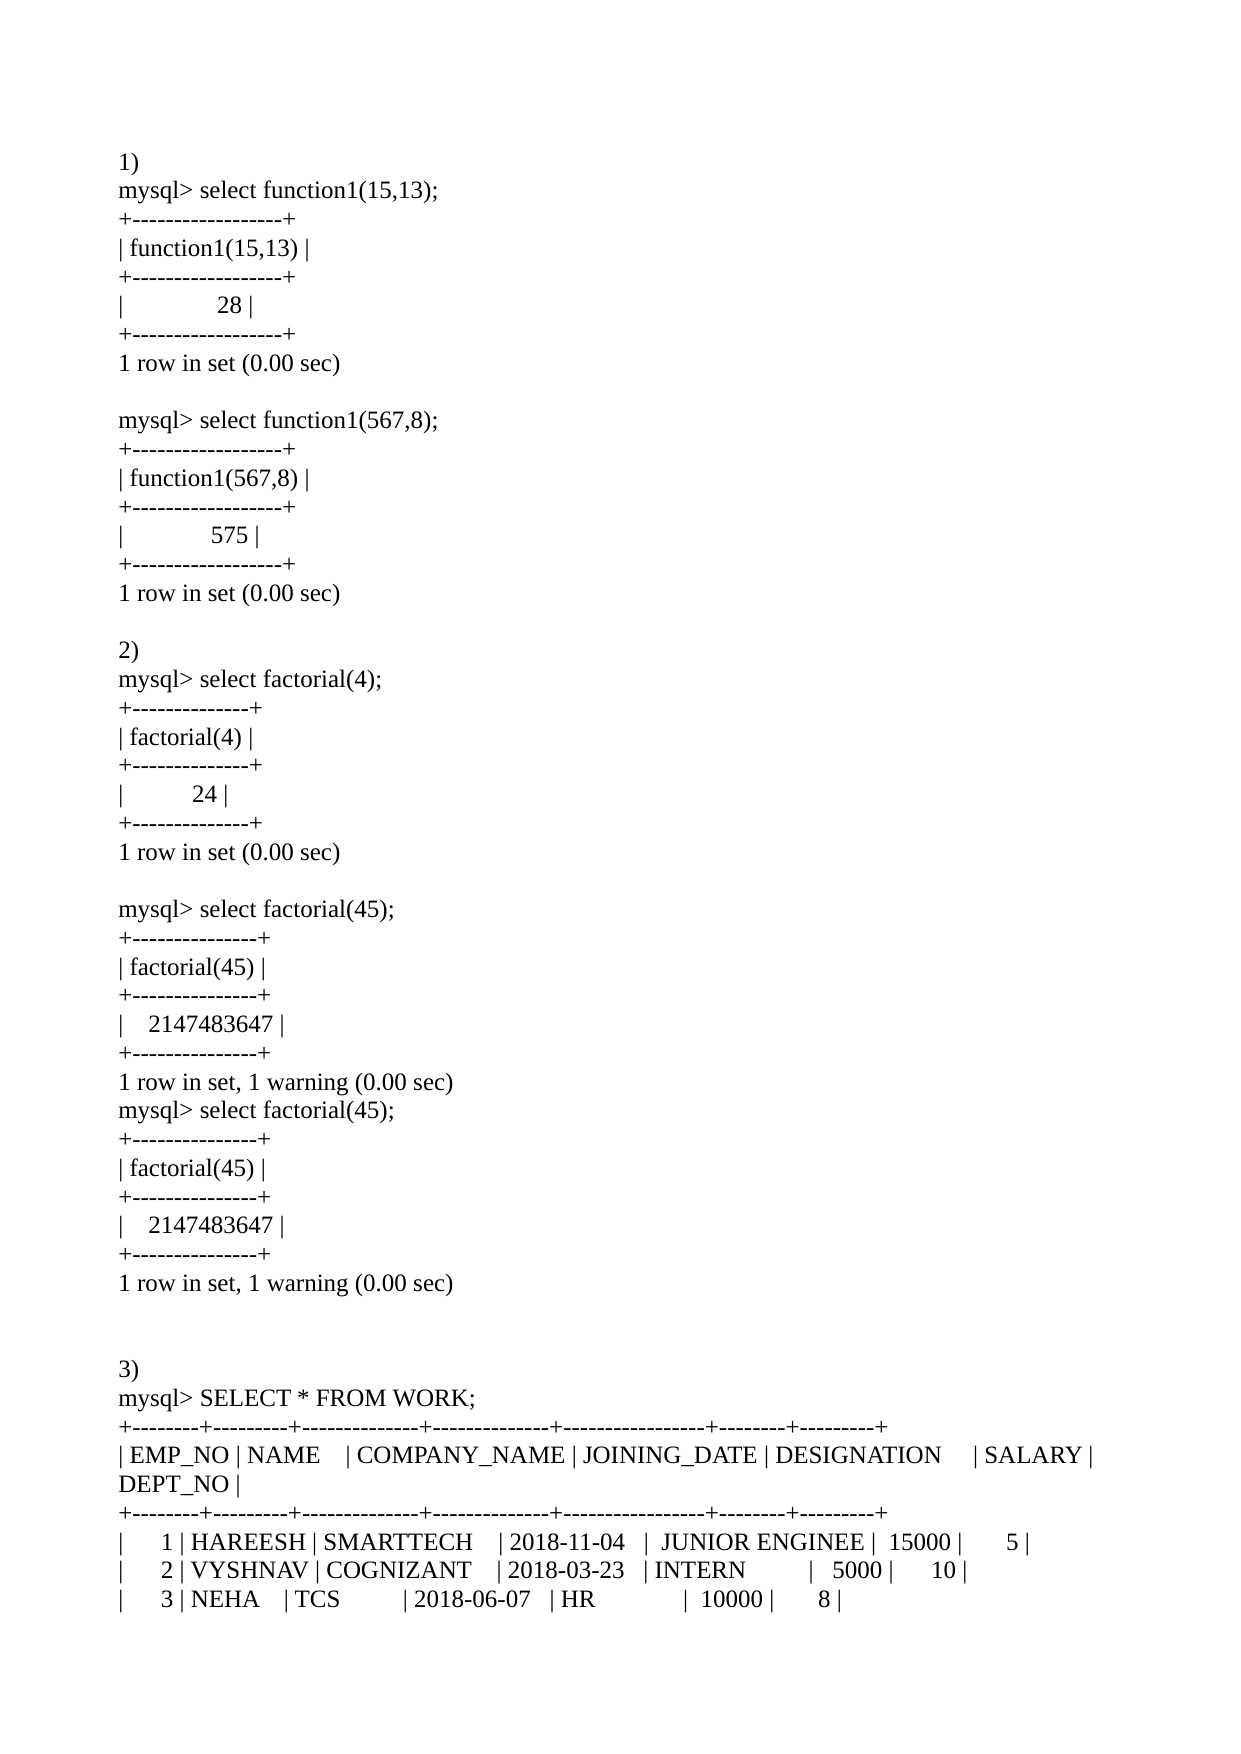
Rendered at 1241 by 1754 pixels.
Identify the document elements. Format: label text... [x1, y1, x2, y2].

text 1 row in set (0.00 sec) [118, 578, 1122, 607]
text mysql> select factorial(45); [118, 894, 1122, 923]
text +---------------+ [118, 1038, 1122, 1067]
text mysql> select factorial(45); [118, 1096, 1122, 1124]
text mysql> select function1(15,13); [118, 176, 1122, 204]
text | EMP_NO | NAME | COMPANY_NAME | JOINING_DATE | DESIGNATION | SALARY | DEPT_NO | [118, 1441, 1122, 1498]
text +---------------+ [118, 923, 1122, 952]
text mysql> SELECT * FROM WORK; [118, 1383, 1122, 1412]
text | 24 | [118, 779, 1122, 808]
text | 2147483647 | [118, 1211, 1122, 1239]
text +--------------+ [118, 693, 1122, 722]
text +------------------+ [118, 434, 1122, 463]
text +------------------+ [118, 549, 1122, 578]
text | function1(15,13) | [118, 233, 1122, 262]
text +---------------+ [118, 1239, 1122, 1268]
text 2) [118, 636, 1122, 664]
text | 3 | NEHA | TCS | 2018-06-07 | HR | 10000 | 8 | [118, 1584, 1122, 1613]
text | function1(567,8) | [118, 463, 1122, 492]
text | 2147483647 | [118, 1009, 1122, 1038]
text | factorial(4) | [118, 722, 1122, 751]
text mysql> select function1(567,8); [118, 406, 1122, 434]
text | 2 | VYSHNAV | COGNIZANT | 2018-03-23 | INTERN | 5000 | 10 | [118, 1556, 1122, 1584]
text +--------+---------+--------------+--------------+-----------------+--------+---------+ [118, 1412, 1122, 1441]
text +------------------+ [118, 492, 1122, 521]
text +------------------+ [118, 262, 1122, 291]
text 1 row in set, 1 warning (0.00 sec) [118, 1067, 1122, 1096]
text 1 row in set (0.00 sec) [118, 348, 1122, 377]
text +--------+---------+--------------+--------------+-----------------+--------+---------+ [118, 1498, 1122, 1527]
text +--------------+ [118, 808, 1122, 837]
text | factorial(45) | [118, 1153, 1122, 1182]
text +--------------+ [118, 751, 1122, 779]
text 1 row in set, 1 warning (0.00 sec) [118, 1268, 1122, 1297]
text | 28 | [118, 291, 1122, 319]
text +---------------+ [118, 981, 1122, 1009]
text mysql> select factorial(4); [118, 664, 1122, 693]
text +---------------+ [118, 1182, 1122, 1211]
text 3) [118, 1354, 1122, 1383]
text +------------------+ [118, 319, 1122, 348]
text +---------------+ [118, 1124, 1122, 1153]
text | factorial(45) | [118, 952, 1122, 981]
text | 1 | HAREESH | SMARTTECH | 2018-11-04 | JUNIOR ENGINEE | 15000 | 5 | [118, 1527, 1122, 1556]
text 1 row in set (0.00 sec) [118, 837, 1122, 866]
text | 575 | [118, 521, 1122, 549]
text +------------------+ [118, 204, 1122, 233]
text 1) [118, 147, 1122, 176]
